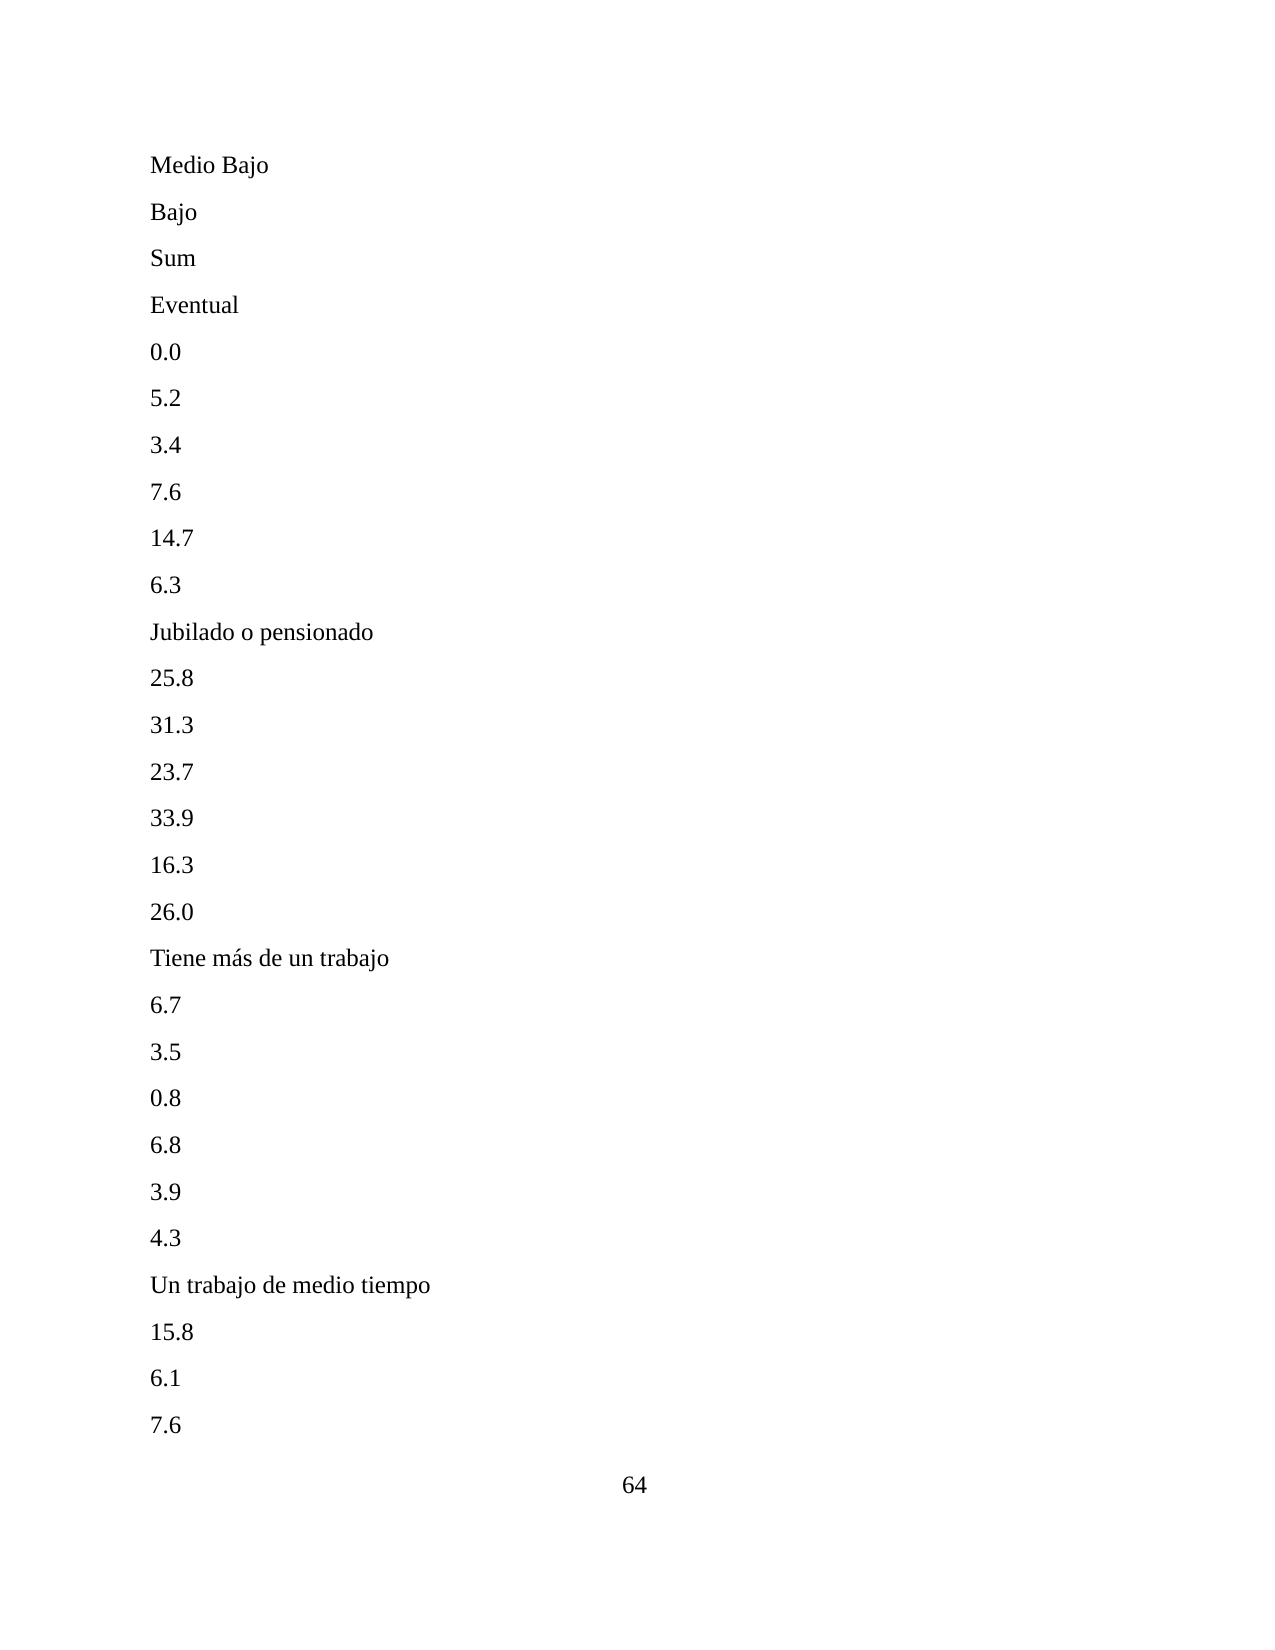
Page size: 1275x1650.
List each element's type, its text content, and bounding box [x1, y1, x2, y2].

text Eventual [150, 290, 1125, 319]
text 7.6 [150, 1410, 1125, 1439]
text 15.8 [150, 1317, 1125, 1345]
text 6.3 [150, 570, 1125, 599]
text 23.7 [150, 757, 1125, 785]
text 5.2 [150, 383, 1125, 412]
text 3.9 [150, 1177, 1125, 1205]
text 14.7 [150, 523, 1125, 552]
text 3.5 [150, 1037, 1125, 1065]
text 3.4 [150, 430, 1125, 459]
text 7.6 [150, 477, 1125, 505]
text 26.0 [150, 897, 1125, 925]
text 25.8 [150, 663, 1125, 692]
text 6.7 [150, 990, 1125, 1019]
text 0.8 [150, 1083, 1125, 1112]
text 31.3 [150, 710, 1125, 739]
text Sum [150, 243, 1125, 272]
text Medio Bajo [150, 150, 1125, 179]
text 16.3 [150, 850, 1125, 879]
text 4.3 [150, 1223, 1125, 1252]
text Bajo [150, 197, 1125, 225]
text Tiene más de un trabajo [150, 943, 1125, 972]
text 6.1 [150, 1363, 1125, 1392]
text 0.0 [150, 337, 1125, 365]
text Jubilado o pensionado [150, 617, 1125, 645]
text 6.8 [150, 1130, 1125, 1159]
text Un trabajo de medio tiempo [150, 1270, 1125, 1299]
text 33.9 [150, 803, 1125, 832]
